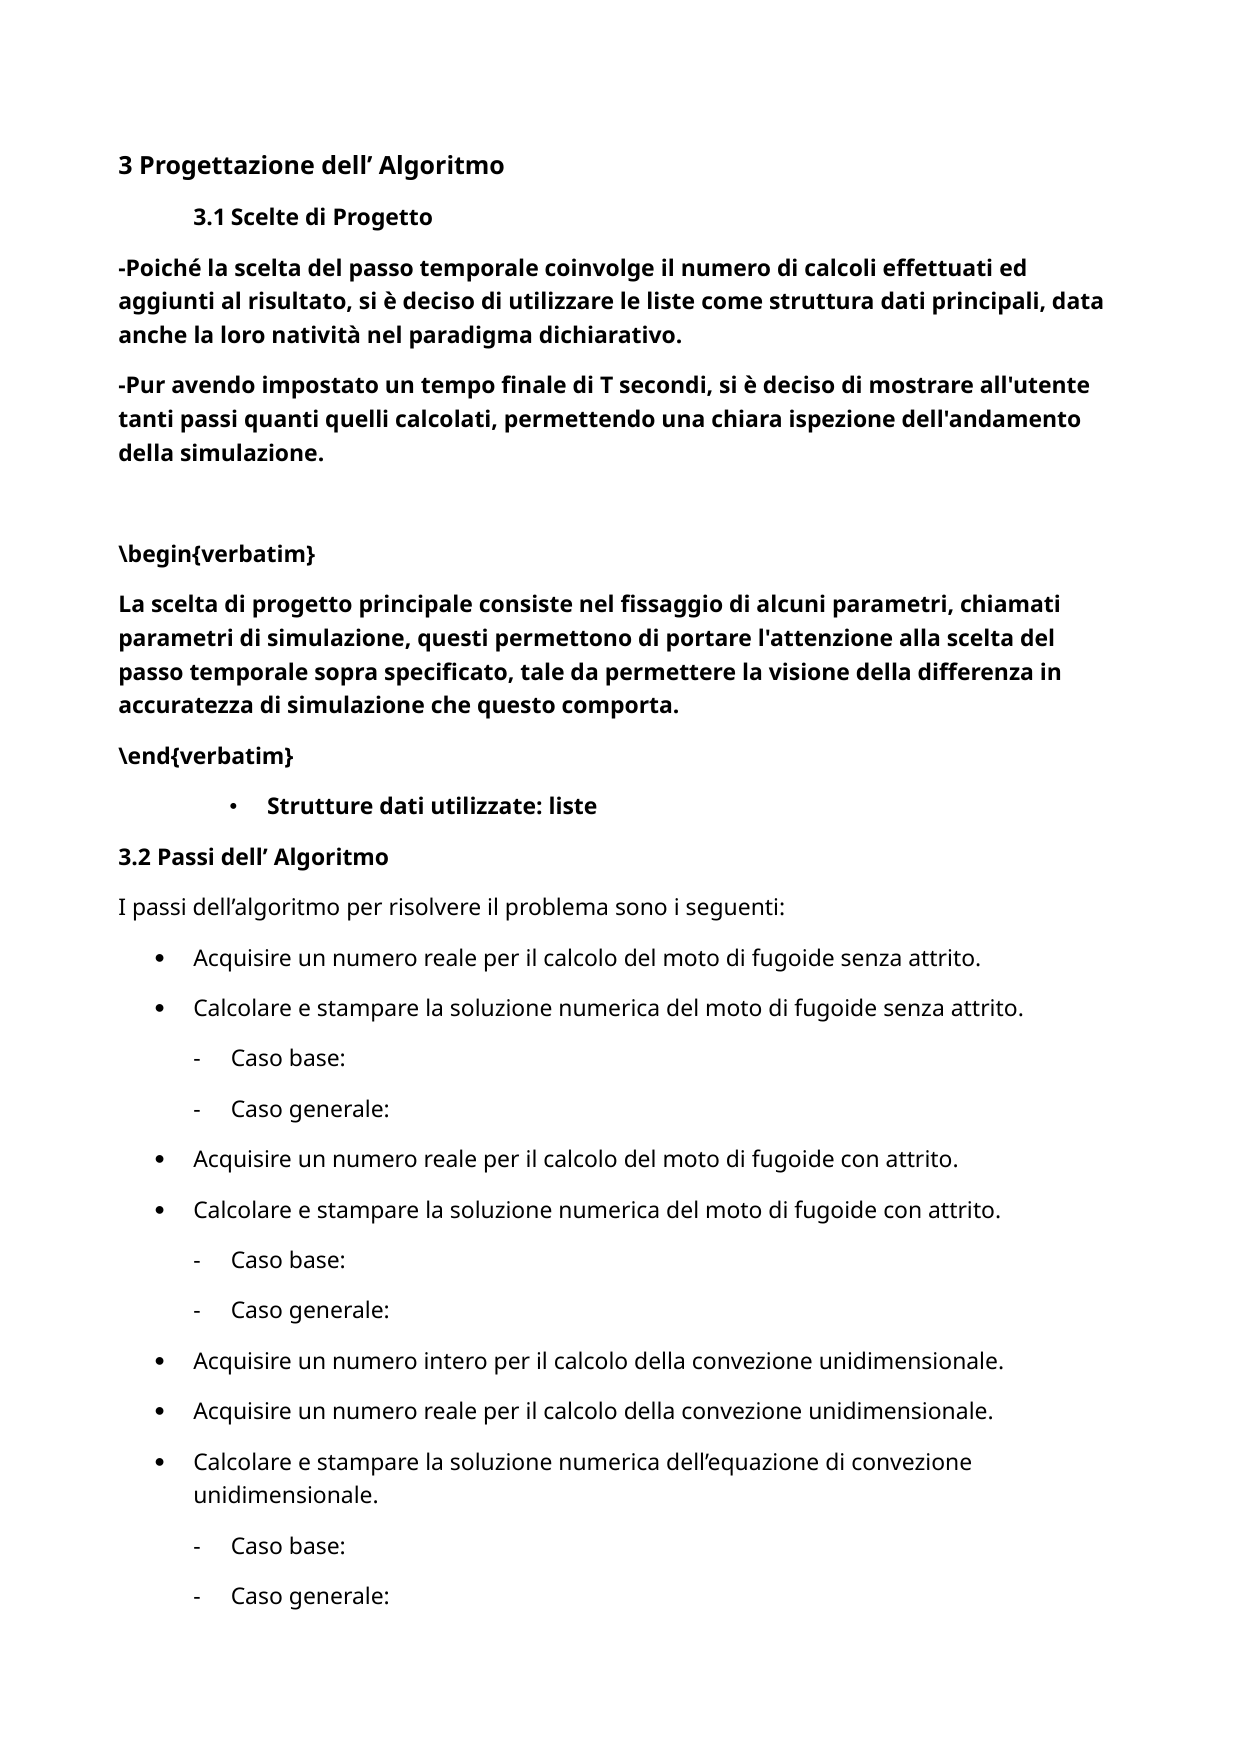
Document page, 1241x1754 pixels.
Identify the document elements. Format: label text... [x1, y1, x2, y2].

list Acquisire un numero intero per il calcolo della convezione unidimensionale. [156, 1345, 1122, 1376]
list Acquisire un numero reale per il calcolo del moto di fugoide con attrito. [156, 1143, 1122, 1174]
list Caso generale: [193, 1093, 1122, 1124]
list Caso base: [193, 1042, 1122, 1073]
text \end{verbatim} [118, 740, 1122, 771]
list Caso generale: [193, 1580, 1122, 1611]
list Caso generale: [193, 1294, 1122, 1326]
text I passi dell’algoritmo per risolvere il problema sono i seguenti: [118, 891, 1122, 922]
list Caso base: [193, 1244, 1122, 1275]
list Acquisire un numero reale per il calcolo della convezione unidimensionale. [156, 1395, 1122, 1426]
list Caso base: [193, 1530, 1122, 1561]
text -Pur avendo impostato un tempo finale di T secondi, si è deciso di mostrare all'utente tanti passi quanti quelli calcolati, permettendo una chiara ispezione dell'andamento della simulazione. [118, 369, 1122, 468]
text \begin{verbatim} [118, 538, 1122, 569]
text -Poiché la scelta del passo temporale coinvolge il numero di calcoli effettuati ed aggiunti al risultato, si è deciso di utilizzare le liste come struttura dati principali, data anche la loro natività nel paradigma dichiarativo. [118, 251, 1122, 350]
list Scelte di Progetto [193, 201, 1122, 232]
list Strutture dati utilizzate: liste [229, 790, 1122, 821]
list Calcolare e stampare la soluzione numerica del moto di fugoide senza attrito. [156, 992, 1122, 1023]
list Calcolare e stampare la soluzione numerica del moto di fugoide con attrito. [156, 1193, 1122, 1225]
list Calcolare e stampare la soluzione numerica dell’equazione di convezione unidimensionale. [156, 1446, 1122, 1511]
text 3.2 Passi dell’ Algoritmo [118, 841, 1122, 872]
list Acquisire un numero reale per il calcolo del moto di fugoide senza attrito. [156, 941, 1122, 973]
text La scelta di progetto principale consiste nel fissaggio di alcuni parametri, chiamati parametri di simulazione, questi permettono di portare l'attenzione alla scelta del passo temporale sopra specificato, tale da permettere la visione della differenza in accuratezza di simulazione che questo comporta. [118, 588, 1122, 721]
text 3 Progettazione dell’ Algoritmo [118, 148, 1122, 182]
